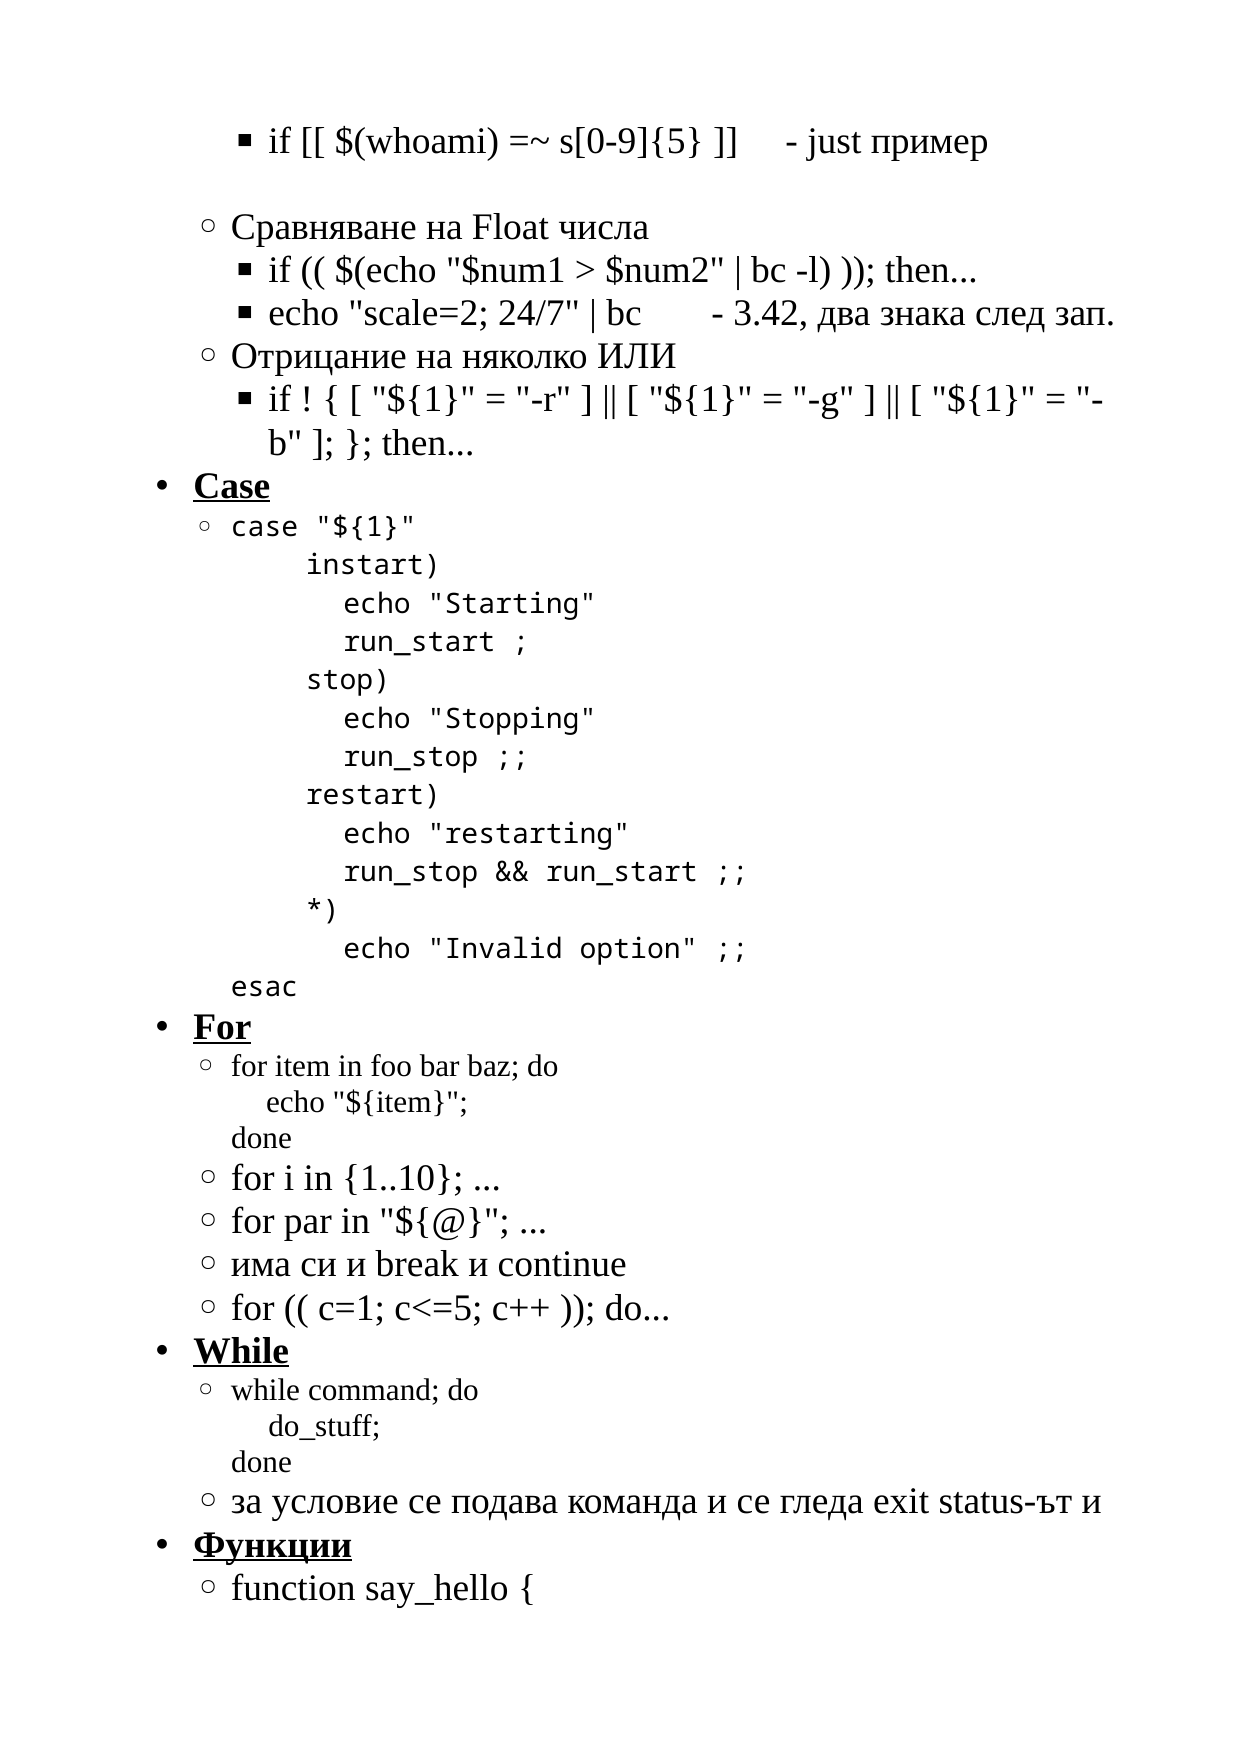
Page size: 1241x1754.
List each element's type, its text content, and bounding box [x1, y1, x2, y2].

list Отрицание на няколко ИЛИ [193, 334, 1122, 377]
list for par in "${@}"; ... [193, 1199, 1122, 1242]
list restart) [268, 774, 1122, 813]
list run_stop ;; [306, 736, 1122, 774]
list For [156, 1004, 1122, 1048]
text done [118, 1119, 1122, 1156]
list echo "Starting" [306, 583, 1122, 621]
list for (( c=1; c<=5; c++ )); do... [193, 1285, 1122, 1328]
list if [[ $(whoami) =~ s[0-9]{5} ]] - just пример [231, 118, 1122, 161]
list Case [156, 463, 1122, 506]
list if ! { [ "${1}" = "-r" ] || [ "${1}" = "-g" ] || [ "${1}" = "-b" ]; }; then... [231, 377, 1122, 463]
list Функции [156, 1522, 1122, 1565]
text echo "${item}"; [118, 1084, 1122, 1119]
list Сравняване на Float числа [193, 204, 1122, 247]
text done [118, 1443, 1122, 1479]
list run_start ; [306, 621, 1122, 659]
list do_stuff; [231, 1407, 1122, 1443]
list echo "restarting" [306, 813, 1122, 851]
list echo "Stopping" [306, 698, 1122, 736]
list while command; do [193, 1371, 1122, 1407]
list stop) [268, 659, 1122, 698]
list instart) [268, 544, 1122, 583]
list While [156, 1328, 1122, 1371]
list for i in {1..10}; ... [193, 1156, 1122, 1199]
list for item in foo bar baz; do [193, 1048, 1122, 1084]
list echo "Invalid option" ;; [306, 928, 1122, 966]
list function say_hello { [193, 1565, 1122, 1608]
list esac [193, 966, 1122, 1004]
list има си и break и continue [193, 1242, 1122, 1285]
list case "${1}" [193, 506, 1122, 544]
list run_stop && run_start ;; [306, 851, 1122, 889]
list echo "scale=2; 24/7" | bc - 3.42, два знака след зап. [231, 291, 1122, 334]
list if (( $(echo "$num1 > $num2" | bc -l) )); then... [231, 247, 1122, 291]
list *) [268, 889, 1122, 928]
list за условие се подава команда и се гледа exit status-ът и [193, 1479, 1122, 1522]
